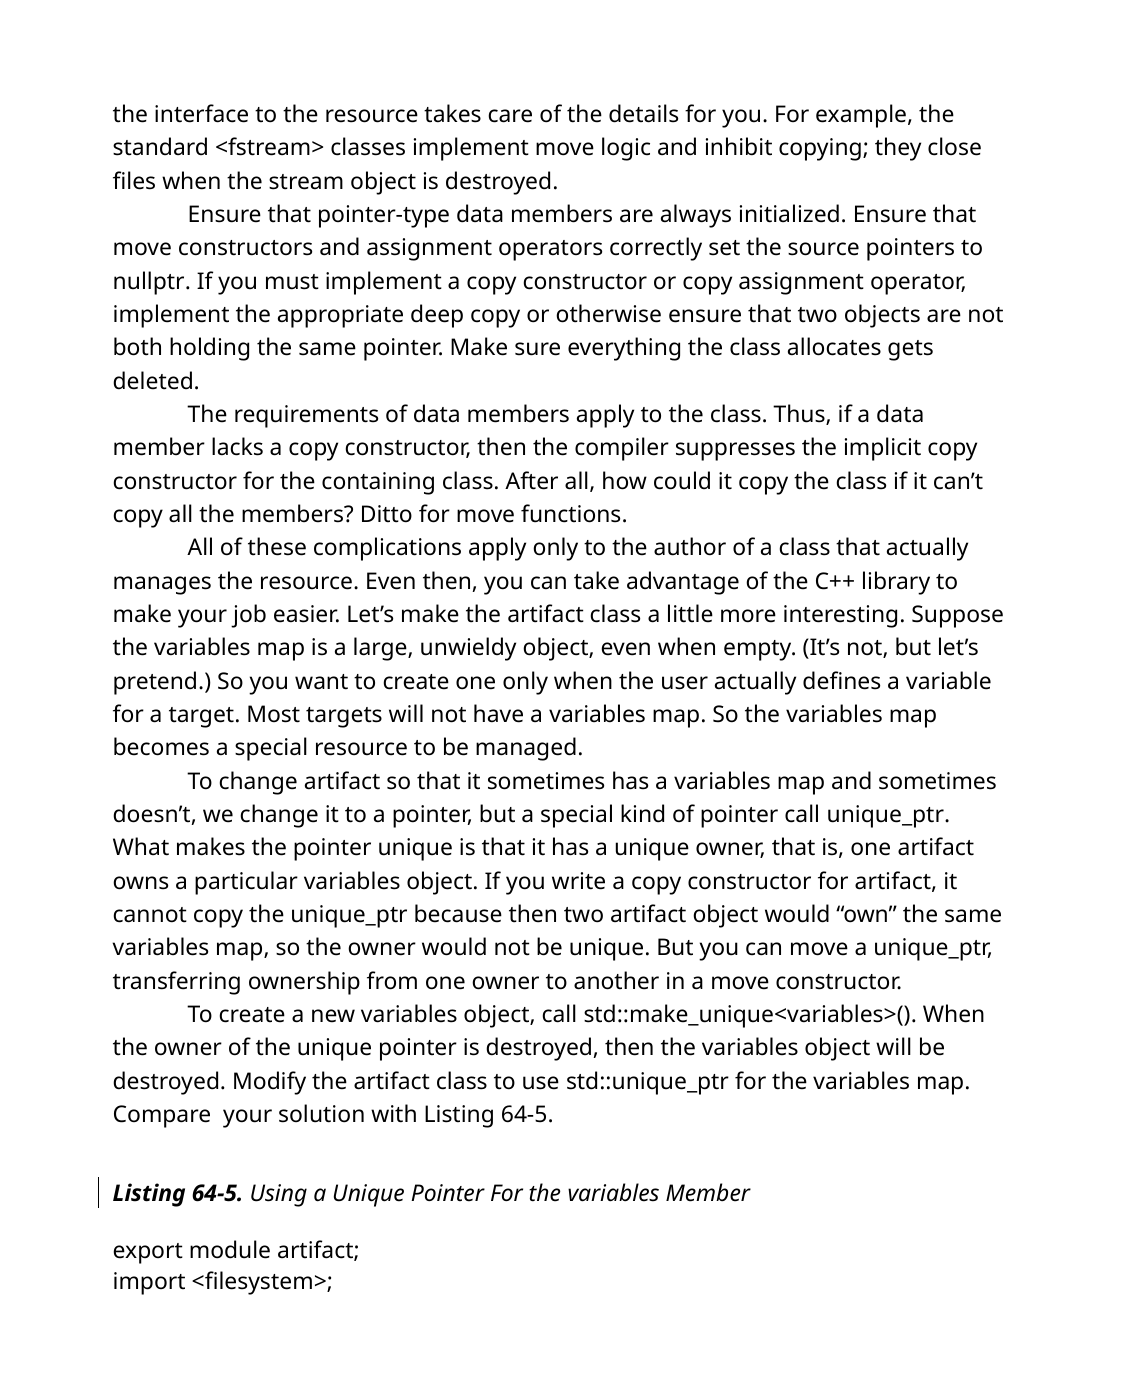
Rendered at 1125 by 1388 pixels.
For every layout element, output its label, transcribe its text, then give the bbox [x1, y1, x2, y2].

text Ensure that pointer-type data members are always initialized. Ensure that move constructors and assignment operators correctly set the source pointers to nullptr. If you must implement a copy constructor or copy assignment operator, implement the appropriate deep copy or otherwise ensure that two objects are not both holding the same pointer. Make sure everything the class allocates gets deleted. [112, 196, 1012, 396]
text To change artifact so that it sometimes has a variables map and sometimes doesn’t, we change it to a pointer, but a special kind of pointer call unique_ptr. What makes the pointer unique is that it has a unique owner, that is, one artifact owns a particular variables object. If you write a copy constructor for artifact, it cannot copy the unique_ptr because then two artifact object would “own” the same variables map, so the owner would not be unique. But you can move a unique_ptr, transferring ownership from one owner to another in a move constructor. [112, 763, 1012, 996]
text export module artifact; [112, 1234, 1012, 1265]
text The requirements of data members apply to the class. Thus, if a data member lacks a copy constructor, then the compiler suppresses the implicit copy constructor for the containing class. After all, how could it copy the class if it can’t copy all the members? Ditto for move functions. [112, 396, 1012, 529]
text To create a new variables object, call std::make_unique<variables>(). When the owner of the unique pointer is destroyed, then the variables object will be destroyed. Modify the artifact class to use std::unique_ptr for the variables map. Compare your solution with Listing 64-5. [112, 996, 1012, 1129]
text import <filesystem>; [112, 1265, 1012, 1296]
text All of these complications apply only to the author of a class that actually manages the resource. Even then, you can take advantage of the C++ library to make your job easier. Let’s make the artifact class a little more interesting. Suppose the variables map is a large, unwieldy object, even when empty. (It’s not, but let’s pretend.) So you want to create one only when the user actually defines a variable for a target. Most targets will not have a variables map. So the variables map becomes a special resource to be managed. [112, 529, 1012, 763]
text the interface to the resource takes care of the details for you. For example, the standard <fstream> classes implement move logic and inhibit copying; they close files when the stream object is destroyed. [112, 96, 1012, 196]
text Listing 64-5. Using a Unique Pointer For the variables Member [112, 1177, 1012, 1208]
